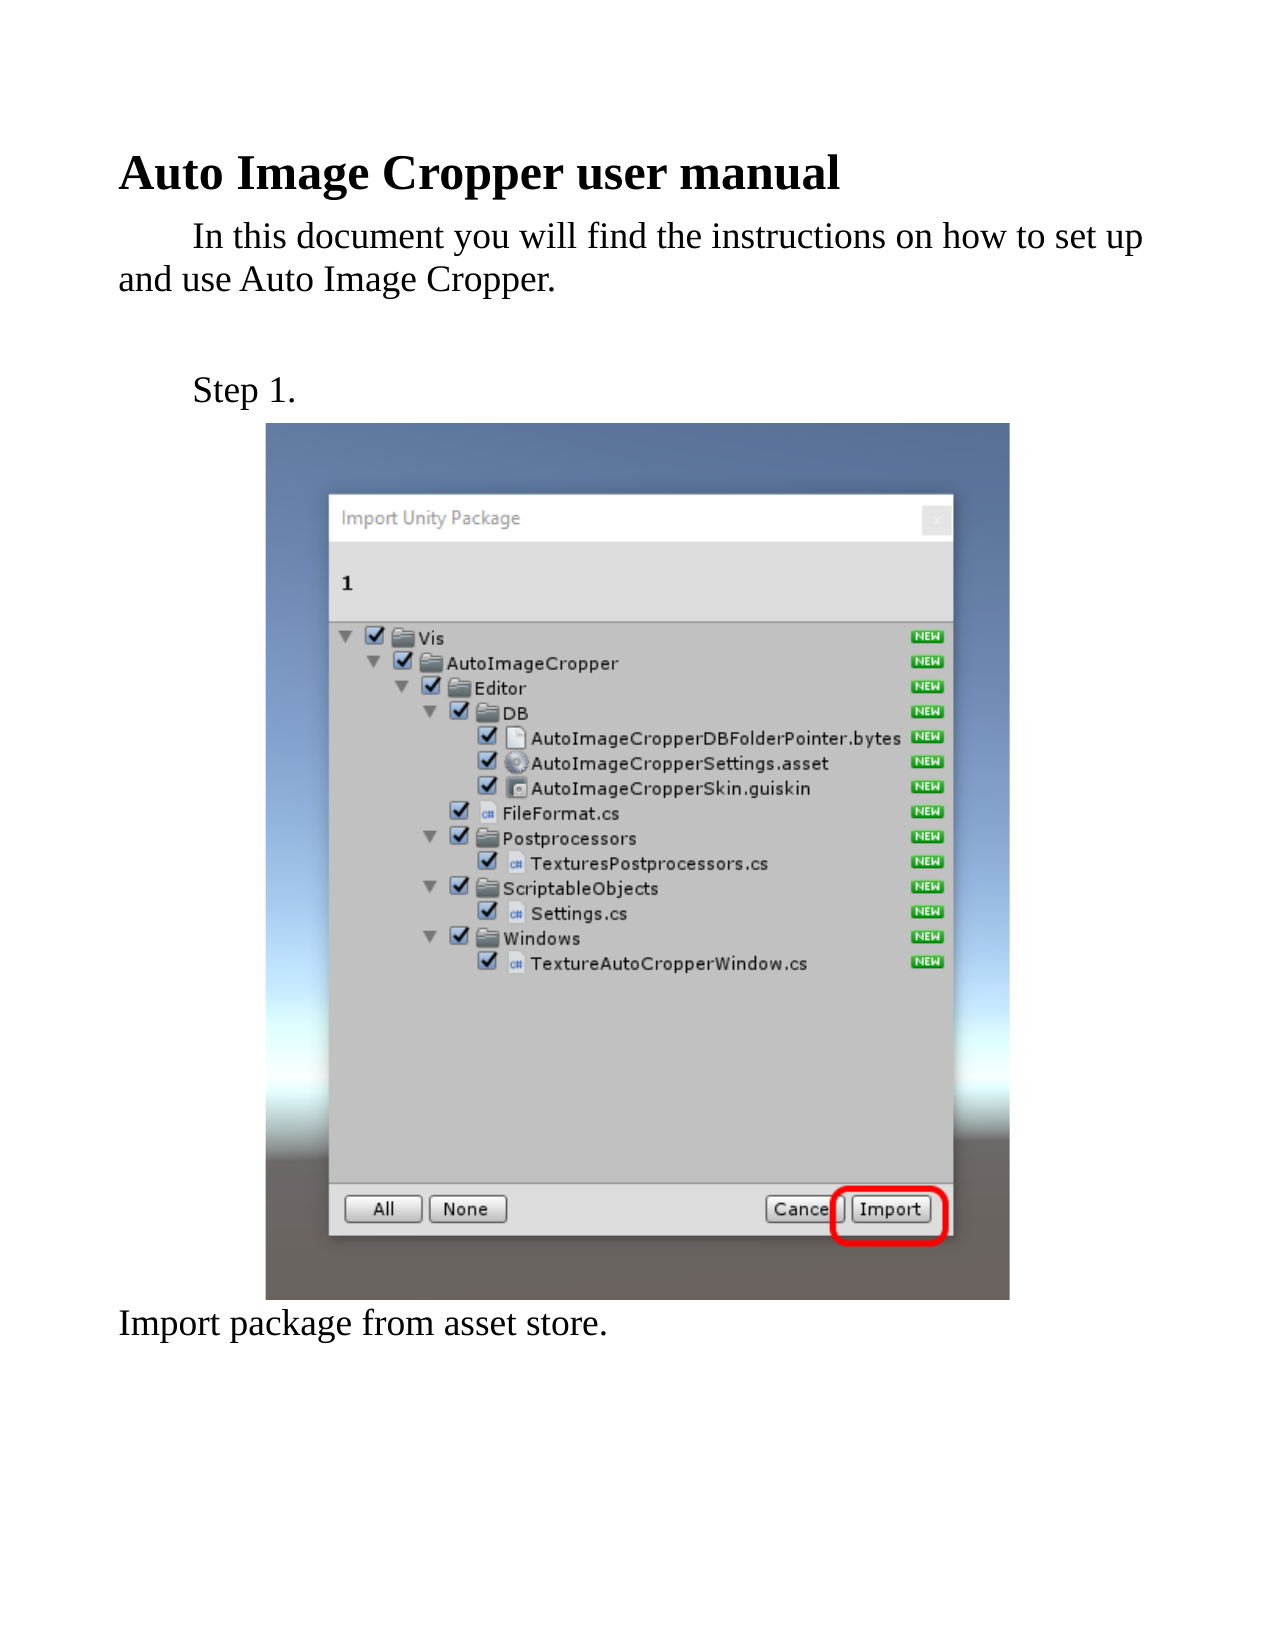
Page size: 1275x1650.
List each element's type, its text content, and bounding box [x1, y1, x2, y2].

text In this document you will find the instructions on how to set up and use Auto Image Cropper. [118, 213, 1157, 299]
text Step 1. [118, 367, 1157, 411]
subtitle Auto Image Cropper user manual [118, 143, 1157, 201]
text Import package from asset store. [118, 423, 1157, 1343]
picture [265, 423, 1010, 1300]
